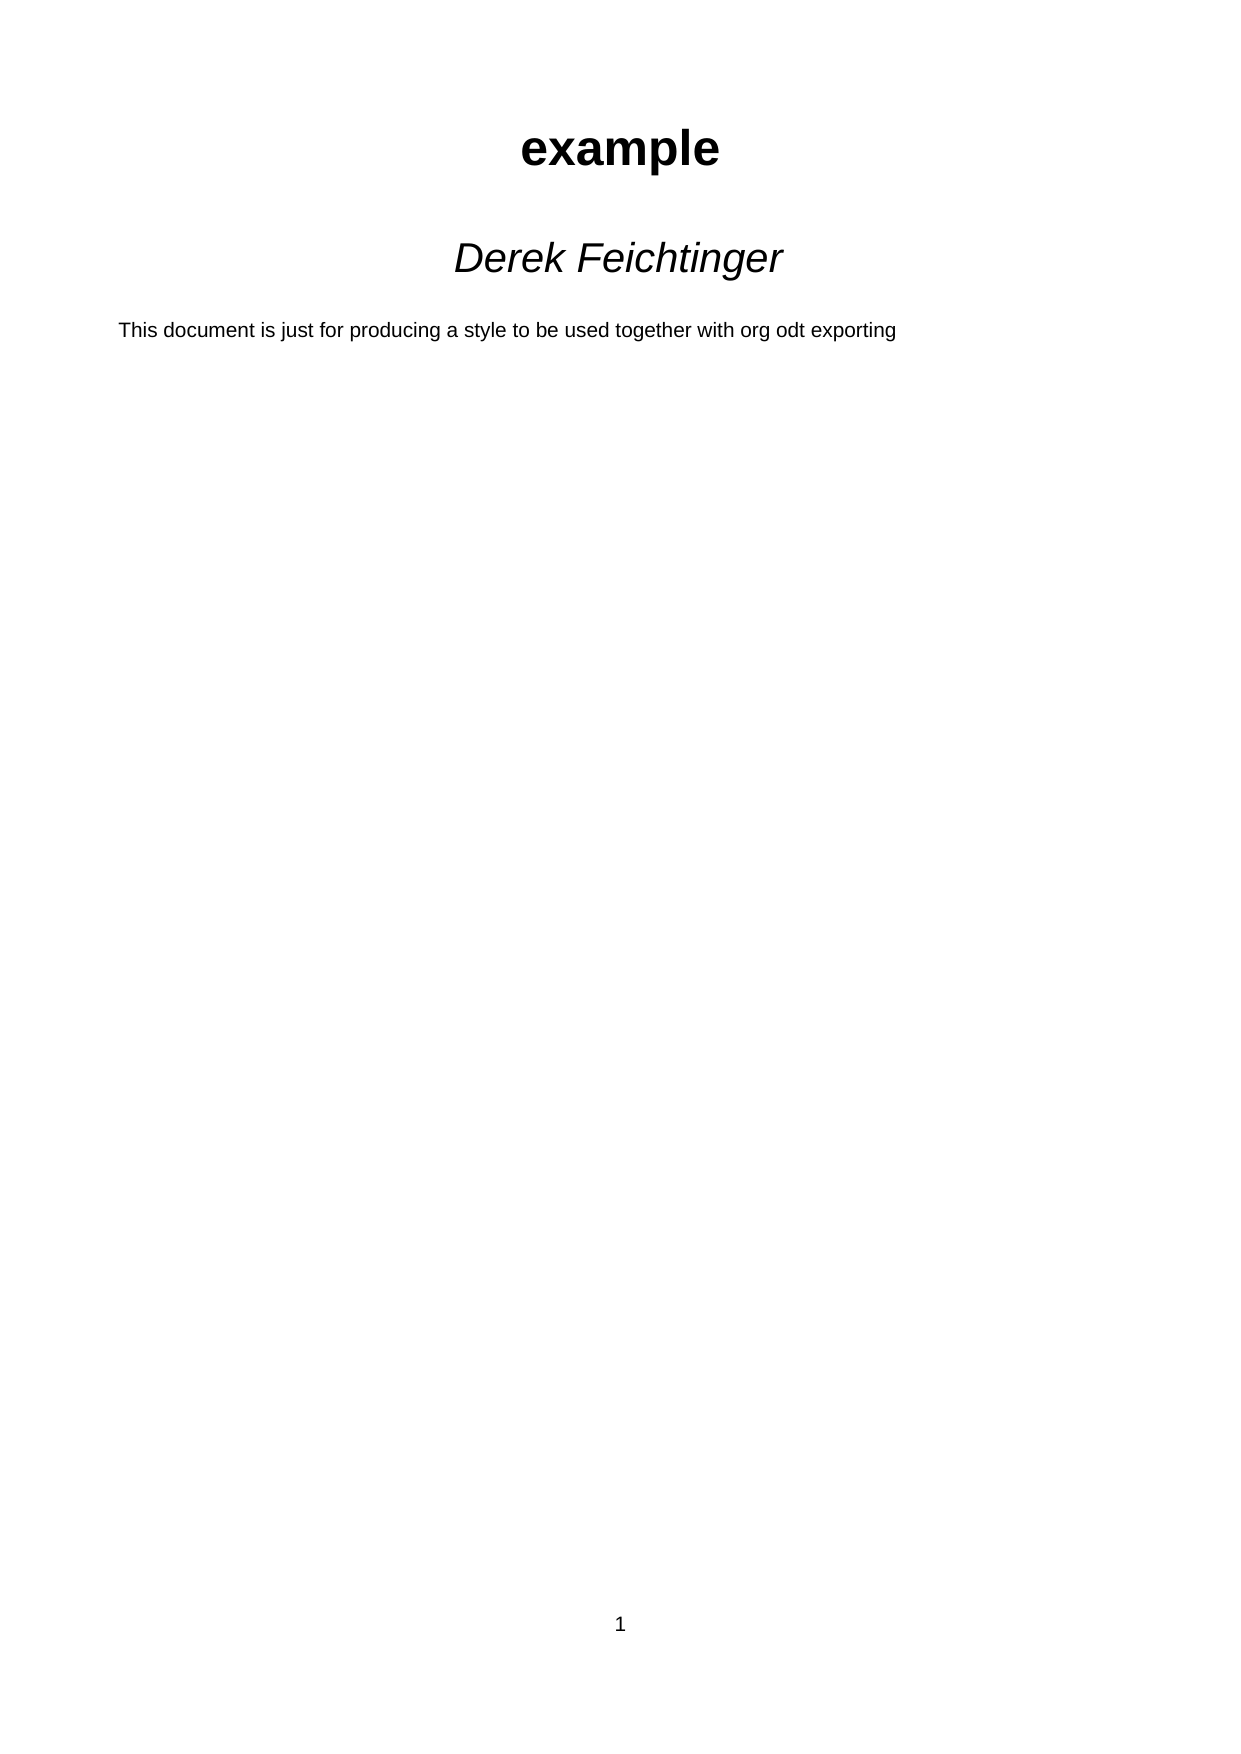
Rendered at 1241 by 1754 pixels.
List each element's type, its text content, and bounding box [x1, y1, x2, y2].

text This document is just for producing a style to be used together with org odt exporting [118, 317, 1122, 341]
subtitle Derek Feichtinger [118, 233, 1122, 281]
title example [118, 118, 1122, 176]
